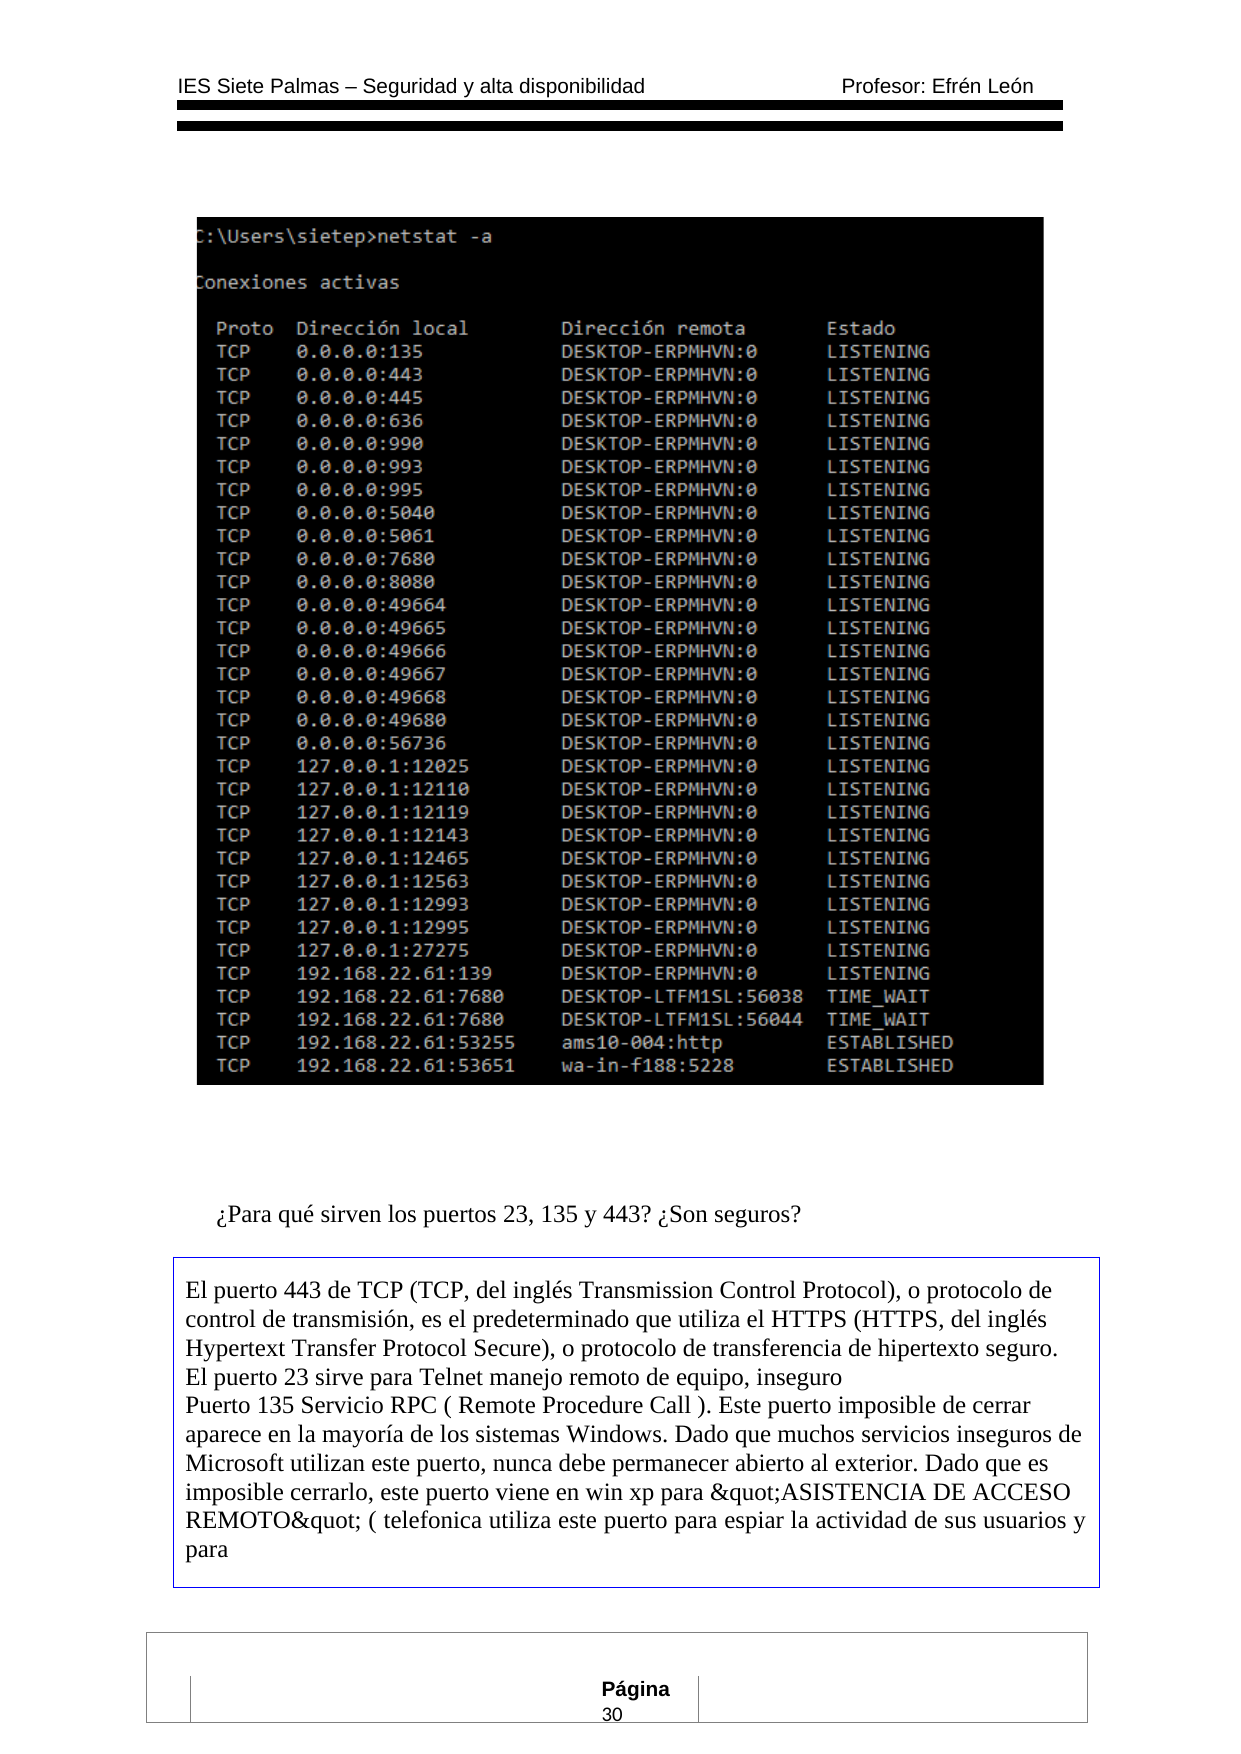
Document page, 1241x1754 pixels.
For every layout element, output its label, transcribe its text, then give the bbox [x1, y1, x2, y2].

text ¿Para qué sirven los puertos 23, 135 y 443? ¿Son seguros? [216, 1199, 1063, 1228]
table_header El puerto 443 de TCP (TCP, del inglés Transmission Control Protocol), o protocolo de control de transmisión, es el predeterminado que utiliza el HTTPS (HTTPS, del inglés Hypertext Transfer Protocol Secure), o protocolo de transferencia de hipertexto seguro. El puerto 23 sirve para Telnet manejo remoto de equipo, inseguro Puerto 135 Servicio RPC ( Remote Procedure Call ). Este puerto imposible de cerrar aparece en la mayoría de los sistemas Windows. Dado que muchos servicios inseguros de Microsoft utilizan este puerto, nunca debe permanecer abierto al exterior. Dado que es imposible cerrarlo, este puerto viene en win xp para &quot;ASISTENCIA DE ACCESO REMOTO&quot; ( telefonica utiliza este puerto para espiar la actividad de sus usuarios y para [174, 1258, 1099, 1587]
picture [196, 217, 1044, 1085]
